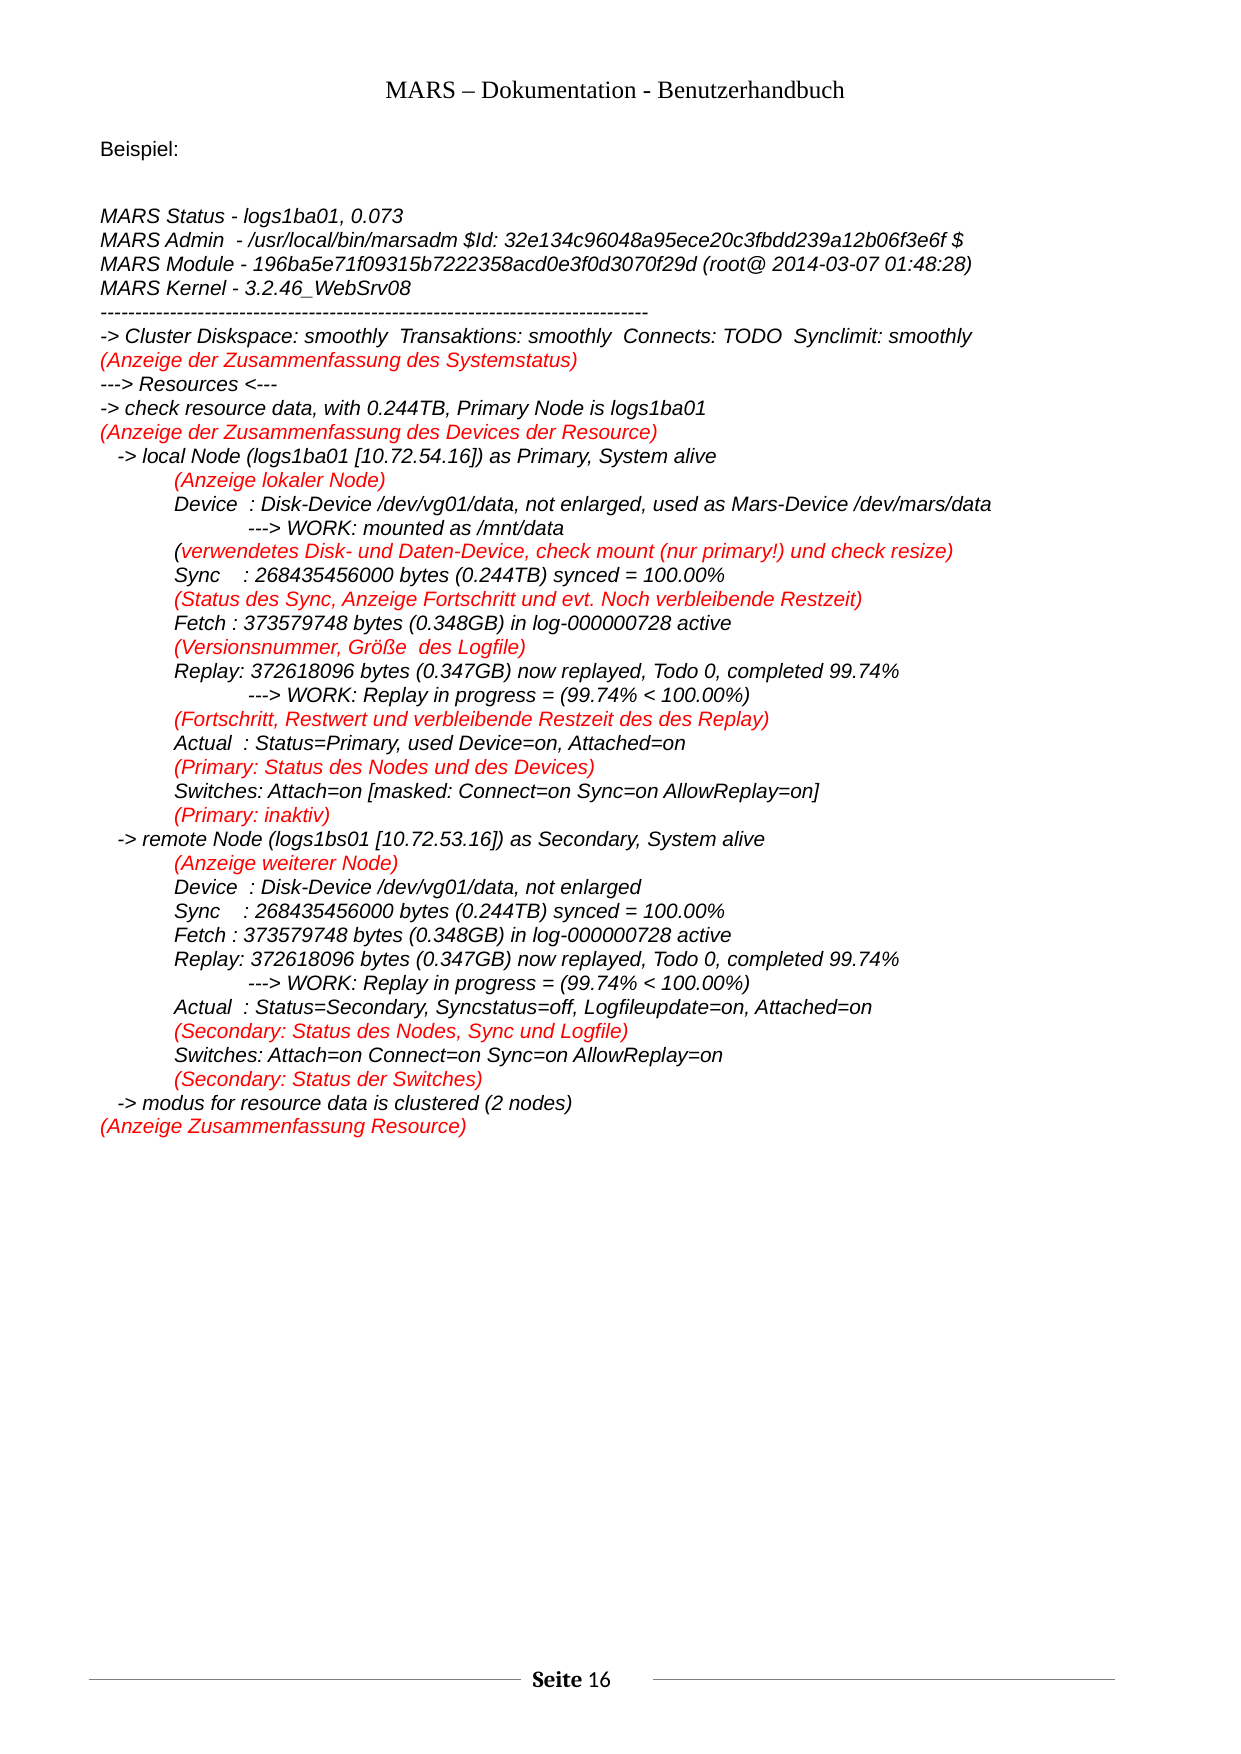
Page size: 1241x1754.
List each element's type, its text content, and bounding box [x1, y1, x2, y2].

text Actual : Status=Secondary, Syncstatus=off, Logfileupdate=on, Attached=on [100, 994, 1123, 1018]
text (Anzeige der Zusammenfassung des Devices der Resource) [100, 419, 1123, 443]
text -> Cluster Diskspace: smoothly Transaktions: smoothly Connects: TODO Synclimit: smoothly [100, 324, 1123, 348]
text -> remote Node (logs1bs01 [10.72.53.16]) as Secondary, System alive [100, 827, 1123, 851]
text Fetch : 373579748 bytes (0.348GB) in log-000000728 active [100, 611, 1123, 635]
text (Secondary: Status der Switches) [100, 1066, 1123, 1090]
text (Anzeige der Zusammenfassung des Systemstatus) [100, 348, 1123, 372]
text (Primary: inaktiv) [100, 803, 1123, 827]
text (verwendetes Disk- und Daten-Device, check mount (nur primary!) und check resize) [100, 539, 1123, 563]
text (Status des Sync, Anzeige Fortschritt und evt. Noch verbleibende Restzeit) [100, 587, 1123, 611]
text -> check resource data, with 0.244TB, Primary Node is logs1ba01 [100, 396, 1123, 419]
text MARS Status - logs1ba01, 0.073 [100, 204, 1123, 228]
text -> modus for resource data is clustered (2 nodes) [100, 1090, 1123, 1114]
text MARS Kernel - 3.2.46_WebSrv08 [100, 276, 1123, 300]
text Replay: 372618096 bytes (0.347GB) now replayed, Todo 0, completed 99.74% [100, 659, 1123, 683]
text -> local Node (logs1ba01 [10.72.54.16]) as Primary, System alive [100, 443, 1123, 467]
text ---> WORK: mounted as /mnt/data [100, 515, 1123, 539]
text (Anzeige lokaler Node) [100, 467, 1123, 491]
text (Secondary: Status des Nodes, Sync und Logfile) [100, 1018, 1123, 1042]
text Beispiel: [100, 137, 1123, 161]
text Device : Disk-Device /dev/vg01/data, not enlarged [100, 875, 1123, 899]
text Actual : Status=Primary, used Device=on, Attached=on [100, 731, 1123, 755]
text MARS Admin - /usr/local/bin/marsadm $Id: 32e134c96048a95ece20c3fbdd239a12b06f3e6f $ [100, 228, 1123, 252]
text Sync : 268435456000 bytes (0.244TB) synced = 100.00% [100, 899, 1123, 923]
text Fetch : 373579748 bytes (0.348GB) in log-000000728 active [100, 923, 1123, 947]
text ------------------------------------------------------------------------------- [100, 300, 1123, 324]
text Switches: Attach=on [masked: Connect=on Sync=on AllowReplay=on] [100, 779, 1123, 803]
text Sync : 268435456000 bytes (0.244TB) synced = 100.00% [100, 563, 1123, 587]
text (Fortschritt, Restwert und verbleibende Restzeit des des Replay) [100, 707, 1123, 731]
text ---> WORK: Replay in progress = (99.74% < 100.00%) [100, 971, 1123, 994]
text (Anzeige Zusammenfassung Resource) [100, 1114, 1123, 1138]
text Switches: Attach=on Connect=on Sync=on AllowReplay=on [100, 1042, 1123, 1066]
text ---> WORK: Replay in progress = (99.74% < 100.00%) [100, 683, 1123, 707]
text (Anzeige weiterer Node) [100, 851, 1123, 875]
text (Versionsnummer, Größe des Logfile) [100, 635, 1123, 659]
text MARS Module - 196ba5e71f09315b7222358acd0e3f0d3070f29d (root@ 2014-03-07 01:48:28) [100, 252, 1123, 276]
text Device : Disk-Device /dev/vg01/data, not enlarged, used as Mars-Device /dev/mars/data [100, 491, 1123, 515]
text ---> Resources <--- [100, 372, 1123, 396]
text (Primary: Status des Nodes und des Devices) [100, 755, 1123, 779]
text Replay: 372618096 bytes (0.347GB) now replayed, Todo 0, completed 99.74% [100, 947, 1123, 971]
